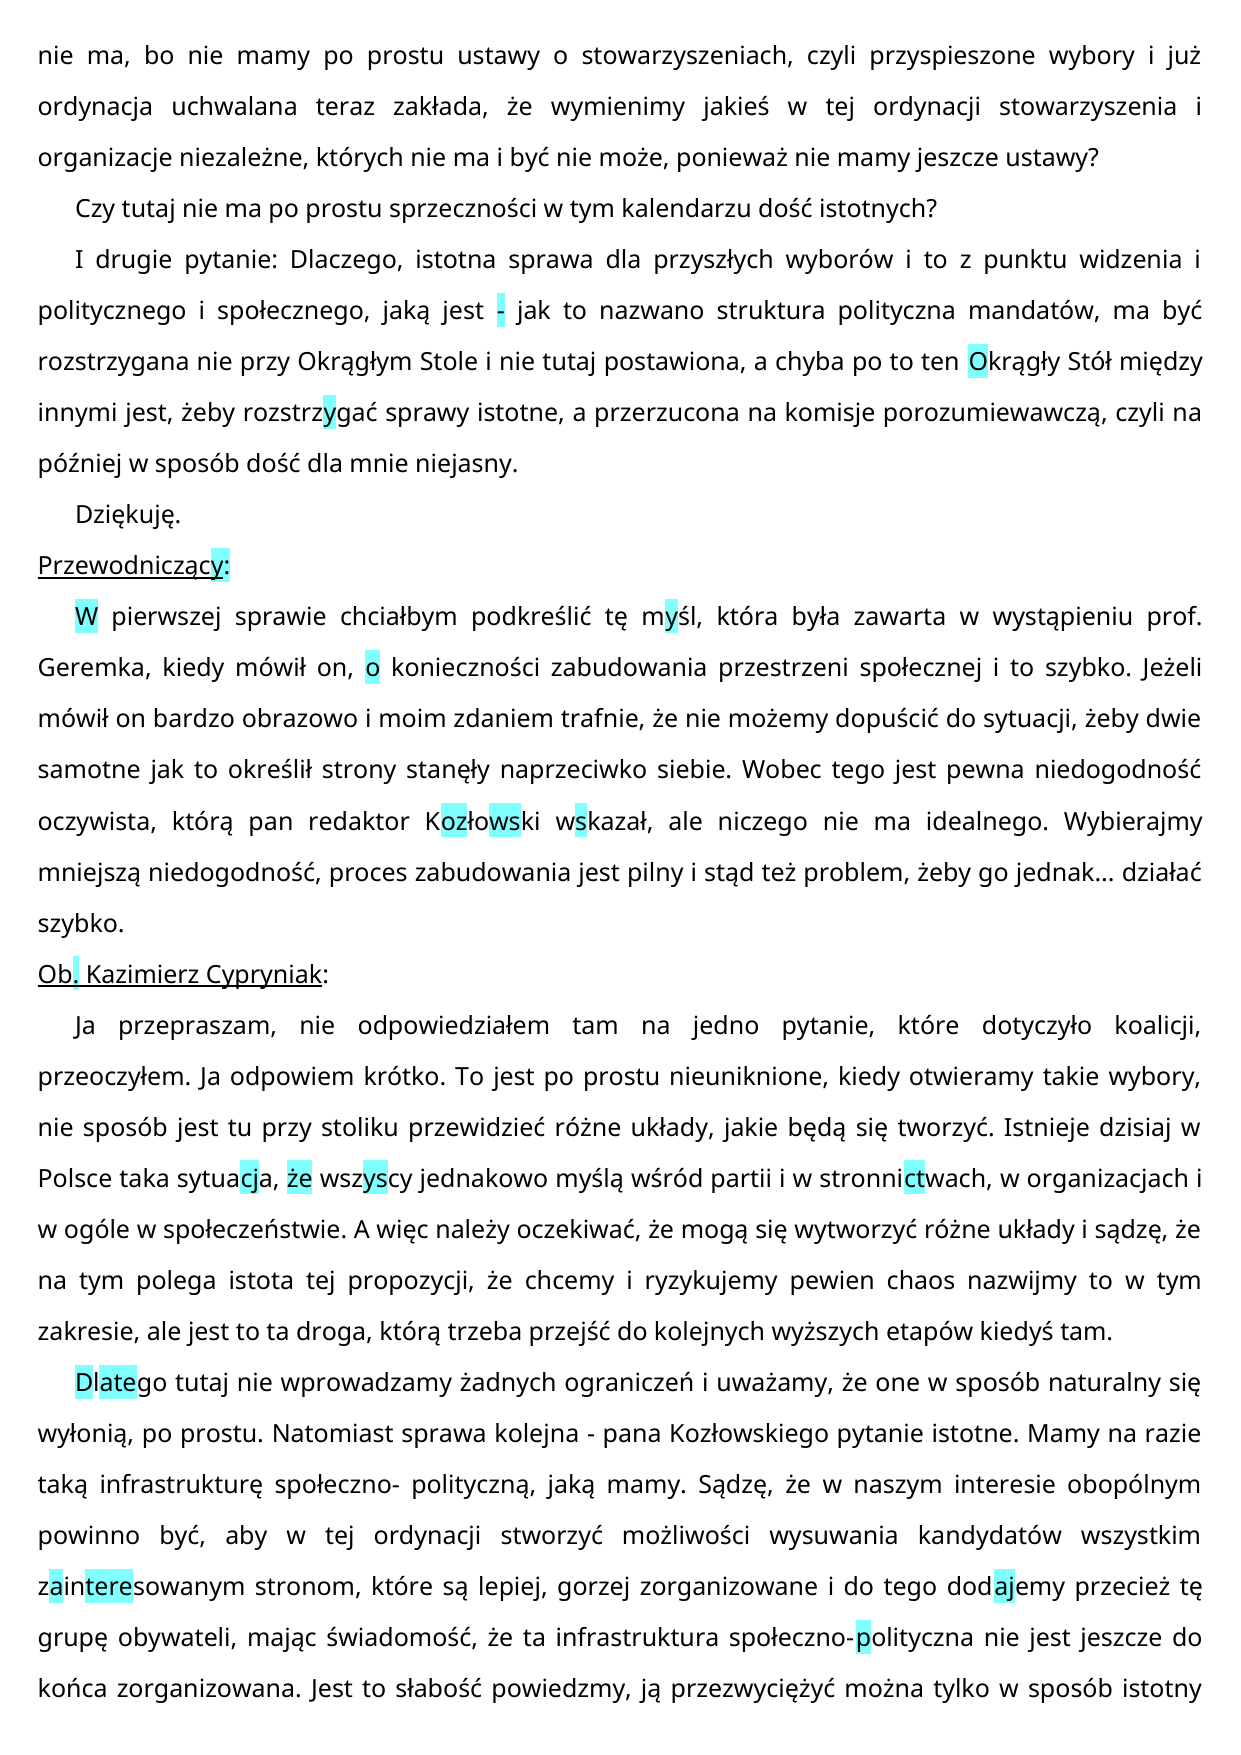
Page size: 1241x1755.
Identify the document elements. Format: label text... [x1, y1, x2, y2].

text Dziękuję. [37, 497, 1203, 531]
text nie ma, bo nie mamy po prostu ustawy o stowarzyszeniach, czyli przyspieszone wybory i już ordynacja uchwalana teraz zakłada, że wymienimy jakieś w tej ordynacji stowarzyszenia i organizacje niezależne, których nie ma i być nie może, ponieważ nie mamy jeszcze ustawy? [37, 37, 1203, 174]
text Przewodniczący: [37, 548, 1203, 582]
text I drugie pytanie: Dlaczego, istotna sprawa dla przyszłych wyborów i to z punktu widzenia i politycznego i społecznego, jaką jest - jak to nazwano struktura polityczna mandatów, ma być rozstrzygana nie przy Okrągłym Stole i nie tutaj postawiona, a chyba po to ten Okrągły Stół między innymi jest, żeby rozstrzygać sprawy istotne, a przerzucona na komisje porozumiewawczą, czyli na później w sposób dość dla mnie niejasny. [37, 242, 1203, 480]
text Ob. Kazimierz Cypryniak: [37, 956, 1203, 990]
text Dlatego tutaj nie wprowadzamy żadnych ograniczeń i uważamy, że one w sposób naturalny się wyłonią, po prostu. Natomiast sprawa kolejna - pana Kozłowskiego pytanie istotne. Mamy na razie taką infrastrukturę społeczno- polityczną, jaką mamy. Sądzę, że w naszym interesie obopólnym powinno być, aby w tej ordynacji stworzyć możliwości wysuwania kandydatów wszystkim zainteresowanym stronom, które są lepiej, gorzej zorganizowane i do tego dodajemy przecież tę grupę obywateli, mając świadomość, że ta infrastruktura społeczno-polityczna nie jest jeszcze do końca zorganizowana. Jest to słabość powiedzmy, ją przezwyciężyć można tylko w sposób istotny [37, 1364, 1203, 1705]
text Ja przepraszam, nie odpowiedziałem tam na jedno pytanie, które dotyczyło koalicji, przeoczyłem. Ja odpowiem krótko. To jest po prostu nieuniknione, kiedy otwieramy takie wybory, nie sposób jest tu przy stoliku przewidzieć różne układy, jakie będą się tworzyć. Istnieje dzisiaj w Polsce taka sytuacja, że wszyscy jednakowo myślą wśród partii i w stronnictwach, w organizacjach i w ogóle w społeczeństwie. A więc należy oczekiwać, że mogą się wytworzyć różne układy i sądzę, że na tym polega istota tej propozycji, że chcemy i ryzykujemy pewien chaos nazwijmy to w tym zakresie, ale jest to ta droga, którą trzeba przejść do kolejnych wyższych etapów kiedyś tam. [37, 1007, 1203, 1348]
text Czy tutaj nie ma po prostu sprzeczności w tym kalendarzu dość istotnych? [37, 191, 1203, 225]
text W pierwszej sprawie chciałbym podkreślić tę myśl, która była zawarta w wystąpieniu prof. Geremka, kiedy mówił on, o konieczności zabudowania przestrzeni społecznej i to szybko. Jeżeli mówił on bardzo obrazowo i moim zdaniem trafnie, że nie możemy dopuścić do sytuacji, żeby dwie samotne jak to określił strony stanęły naprzeciwko siebie. Wobec tego jest pewna niedogodność oczywista, którą pan redaktor Kozłowski wskazał, ale niczego nie ma idealnego. Wybierajmy mniejszą niedogodność, proces zabudowania jest pilny i stąd też problem, żeby go jednak... działać szybko. [37, 599, 1203, 939]
